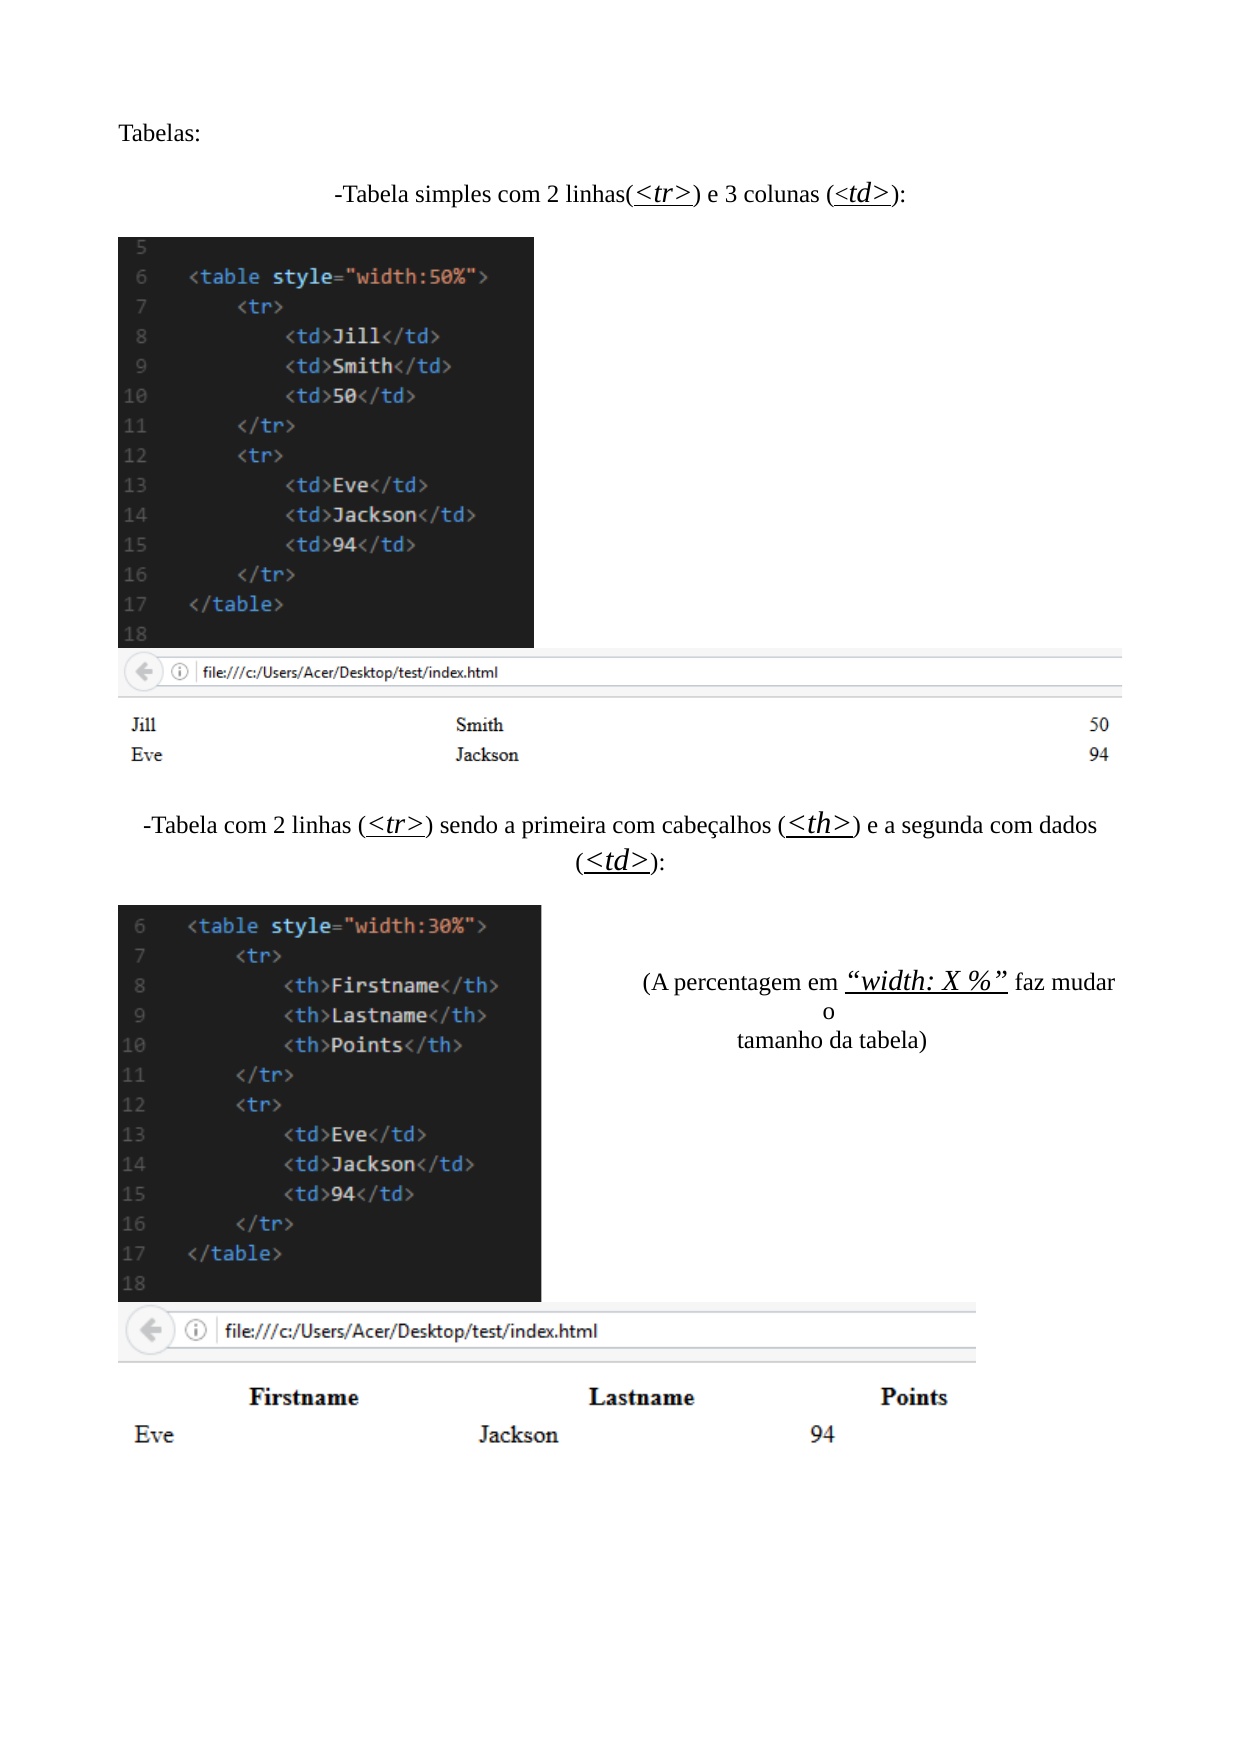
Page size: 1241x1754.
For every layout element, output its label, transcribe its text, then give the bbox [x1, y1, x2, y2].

text -Tabela simples com 2 linhas(<tr>) e 3 colunas (<td>): [118, 176, 1122, 209]
text -Tabela com 2 linhas (<tr>) sendo a primeira com cabeçalhos (<th>) e a segunda com dados (<td>): [118, 805, 1122, 877]
text tamanho da tabela) [542, 1025, 1122, 1054]
picture [118, 905, 976, 1460]
text Tabelas: [118, 118, 1122, 147]
text (A percentagem em “width: X %” faz mudar o [542, 963, 1122, 1025]
picture [118, 237, 1123, 776]
